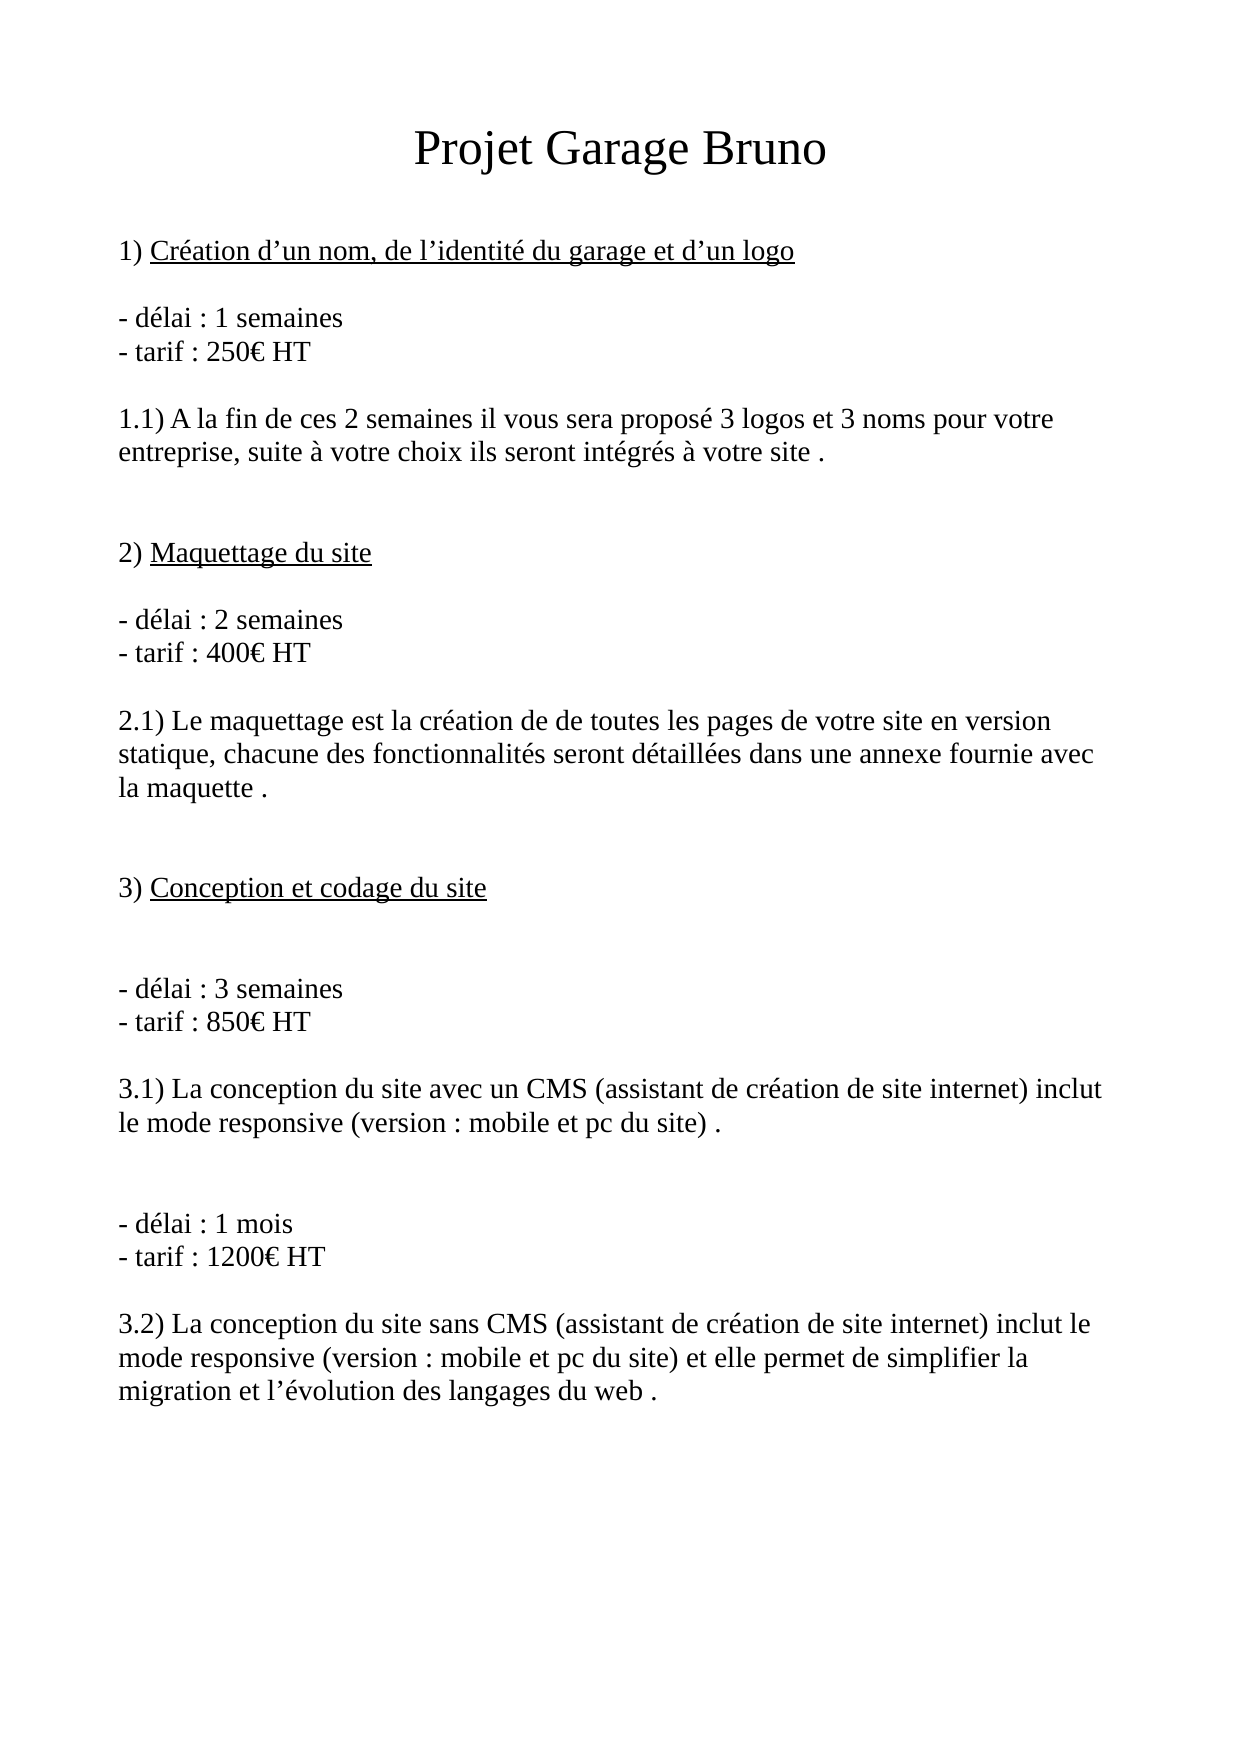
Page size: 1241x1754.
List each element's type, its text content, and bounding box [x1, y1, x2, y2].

text Projet Garage Bruno [118, 118, 1122, 176]
text 1.1) A la fin de ces 2 semaines il vous sera proposé 3 logos et 3 noms pour votre entreprise, suite à votre choix ils seront intégrés à votre site . [118, 401, 1122, 468]
text 3) Conception et codage du site [118, 870, 1122, 904]
text - délai : 1 semaines [118, 300, 1122, 334]
text - tarif : 1200€ HT [118, 1239, 1122, 1273]
text - tarif : 400€ HT [118, 636, 1122, 669]
text 3.1) La conception du site avec un CMS (assistant de création de site internet) inclut le mode responsive (version : mobile et pc du site) . [118, 1072, 1122, 1139]
text - tarif : 250€ HT [118, 334, 1122, 367]
text 1) Création d’un nom, de l’identité du garage et d’un logo [118, 233, 1122, 267]
text - délai : 1 mois [118, 1206, 1122, 1239]
text 3.2) La conception du site sans CMS (assistant de création de site internet) inclut le mode responsive (version : mobile et pc du site) et elle permet de simplifier la migration et l’évolution des langages du web . [118, 1306, 1122, 1407]
text 2.1) Le maquettage est la création de de toutes les pages de votre site en version statique, chacune des fonctionnalités seront détaillées dans une annexe fournie avec la maquette . [118, 703, 1122, 803]
text - délai : 2 semaines [118, 602, 1122, 636]
text - tarif : 850€ HT [118, 1004, 1122, 1038]
text - délai : 3 semaines [118, 971, 1122, 1004]
text 2) Maquettage du site [118, 535, 1122, 568]
